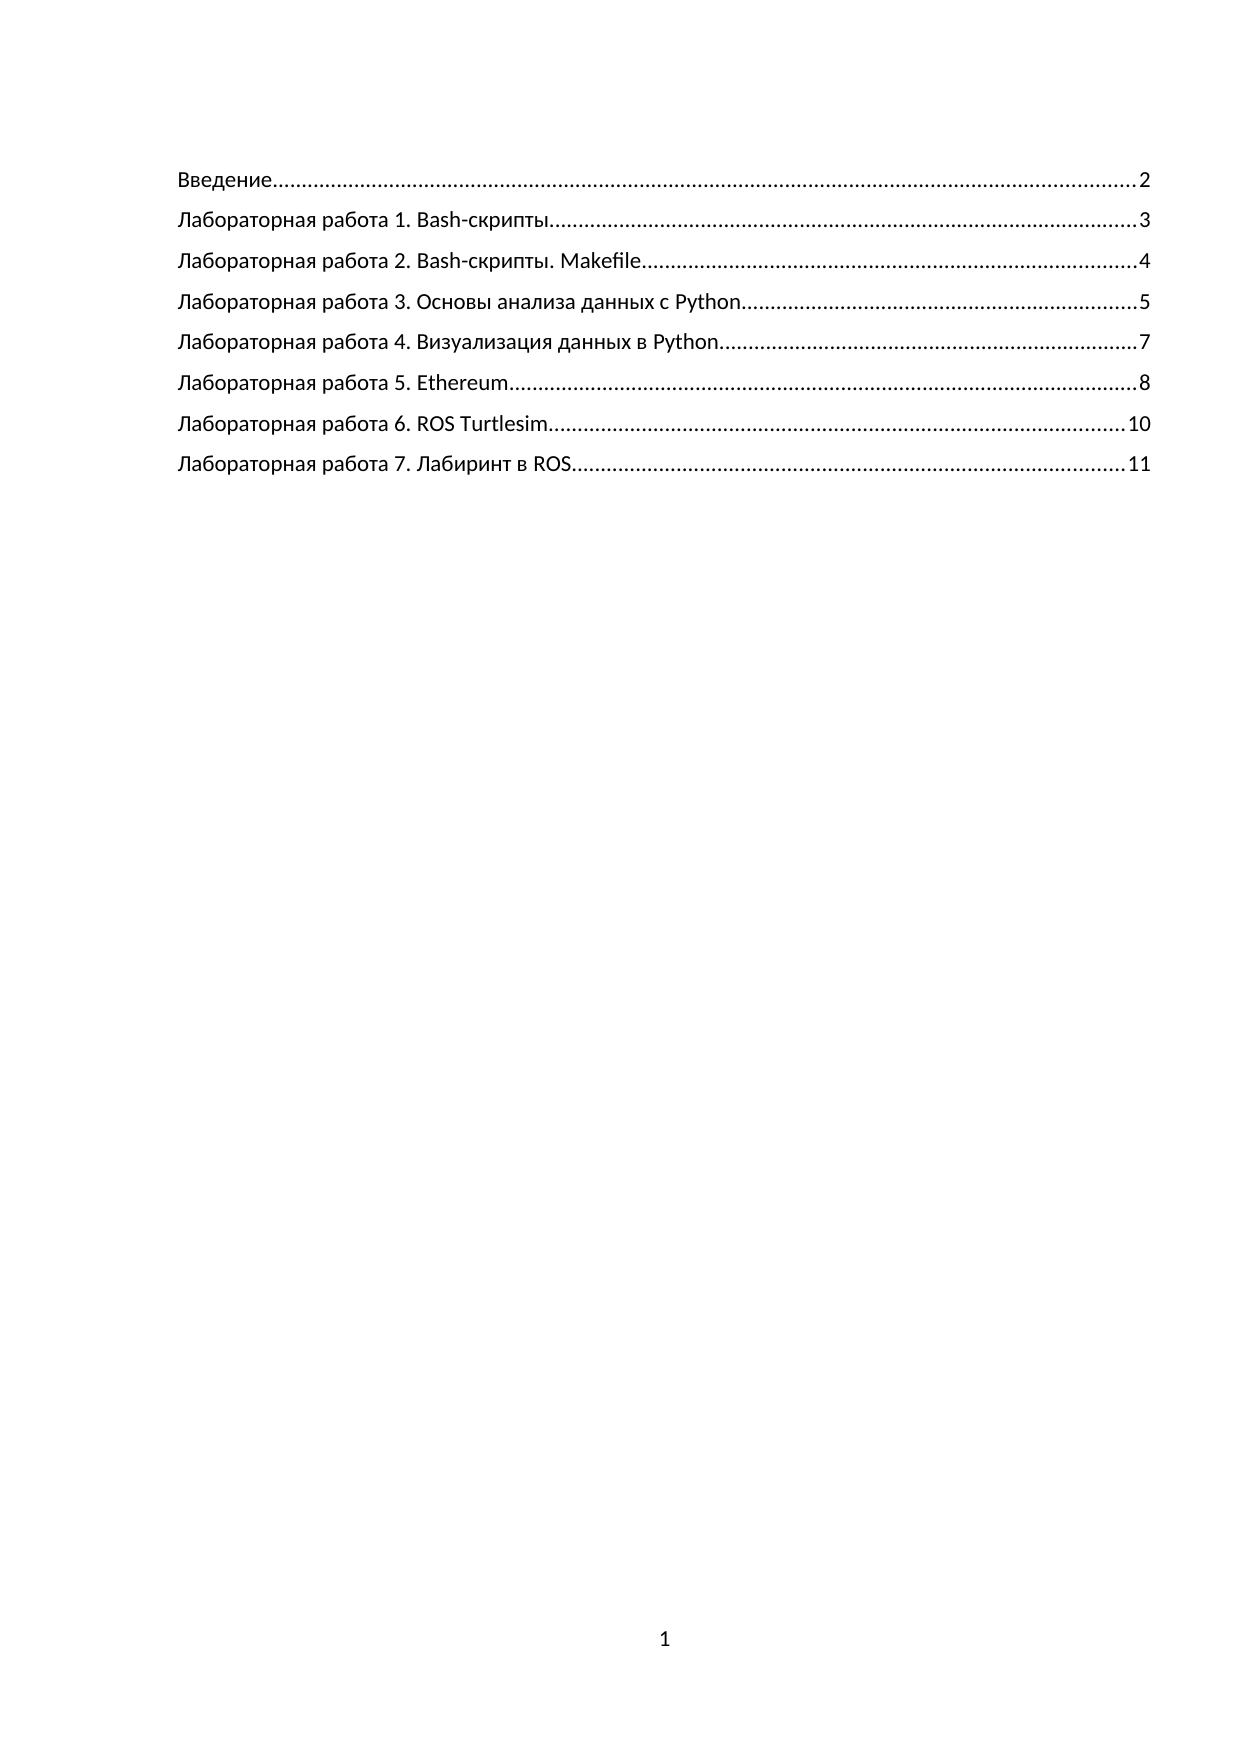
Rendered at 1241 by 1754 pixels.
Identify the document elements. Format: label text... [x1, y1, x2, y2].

text Лабораторная работа 2. Bash-скрипты. Makefile 4 [177, 246, 1152, 274]
text Лабораторная работа 7. Лабиринт в ROS 11 [177, 449, 1152, 477]
text Введение 2 [177, 165, 1152, 193]
text Лабораторная работа 4. Визуализация данных в Python 7 [177, 327, 1152, 356]
text Лабораторная работа 6. ROS Turtlesim 10 [177, 409, 1152, 437]
text Лабораторная работа 1. Bash-скрипты 3 [177, 206, 1152, 234]
text Лабораторная работа 5. Ethereum 8 [177, 368, 1152, 396]
text Лабораторная работа 3. Основы анализа данных с Python 5 [177, 287, 1152, 315]
